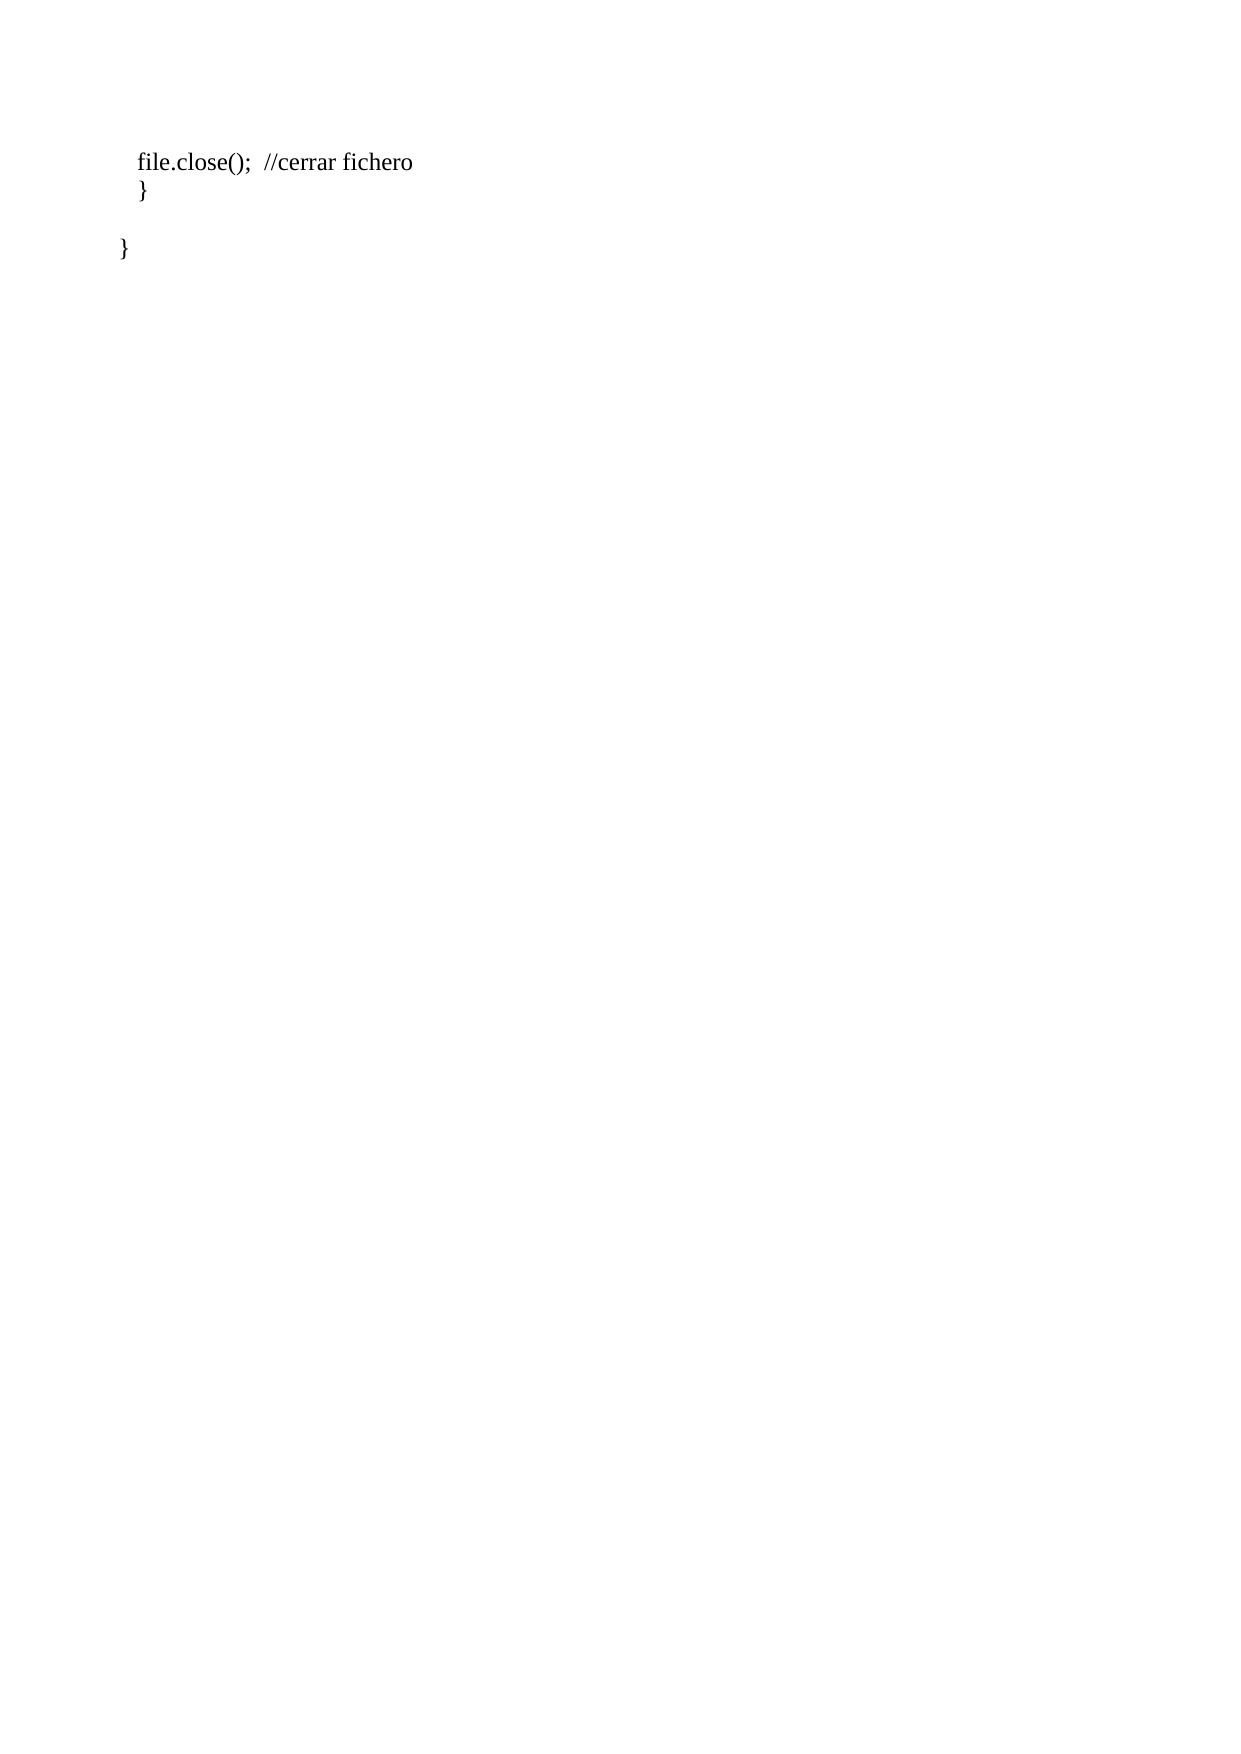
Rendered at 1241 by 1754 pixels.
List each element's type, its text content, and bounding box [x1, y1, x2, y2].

text } [118, 233, 1122, 262]
text } [118, 176, 1122, 204]
text file.close(); //cerrar fichero [118, 147, 1122, 176]
